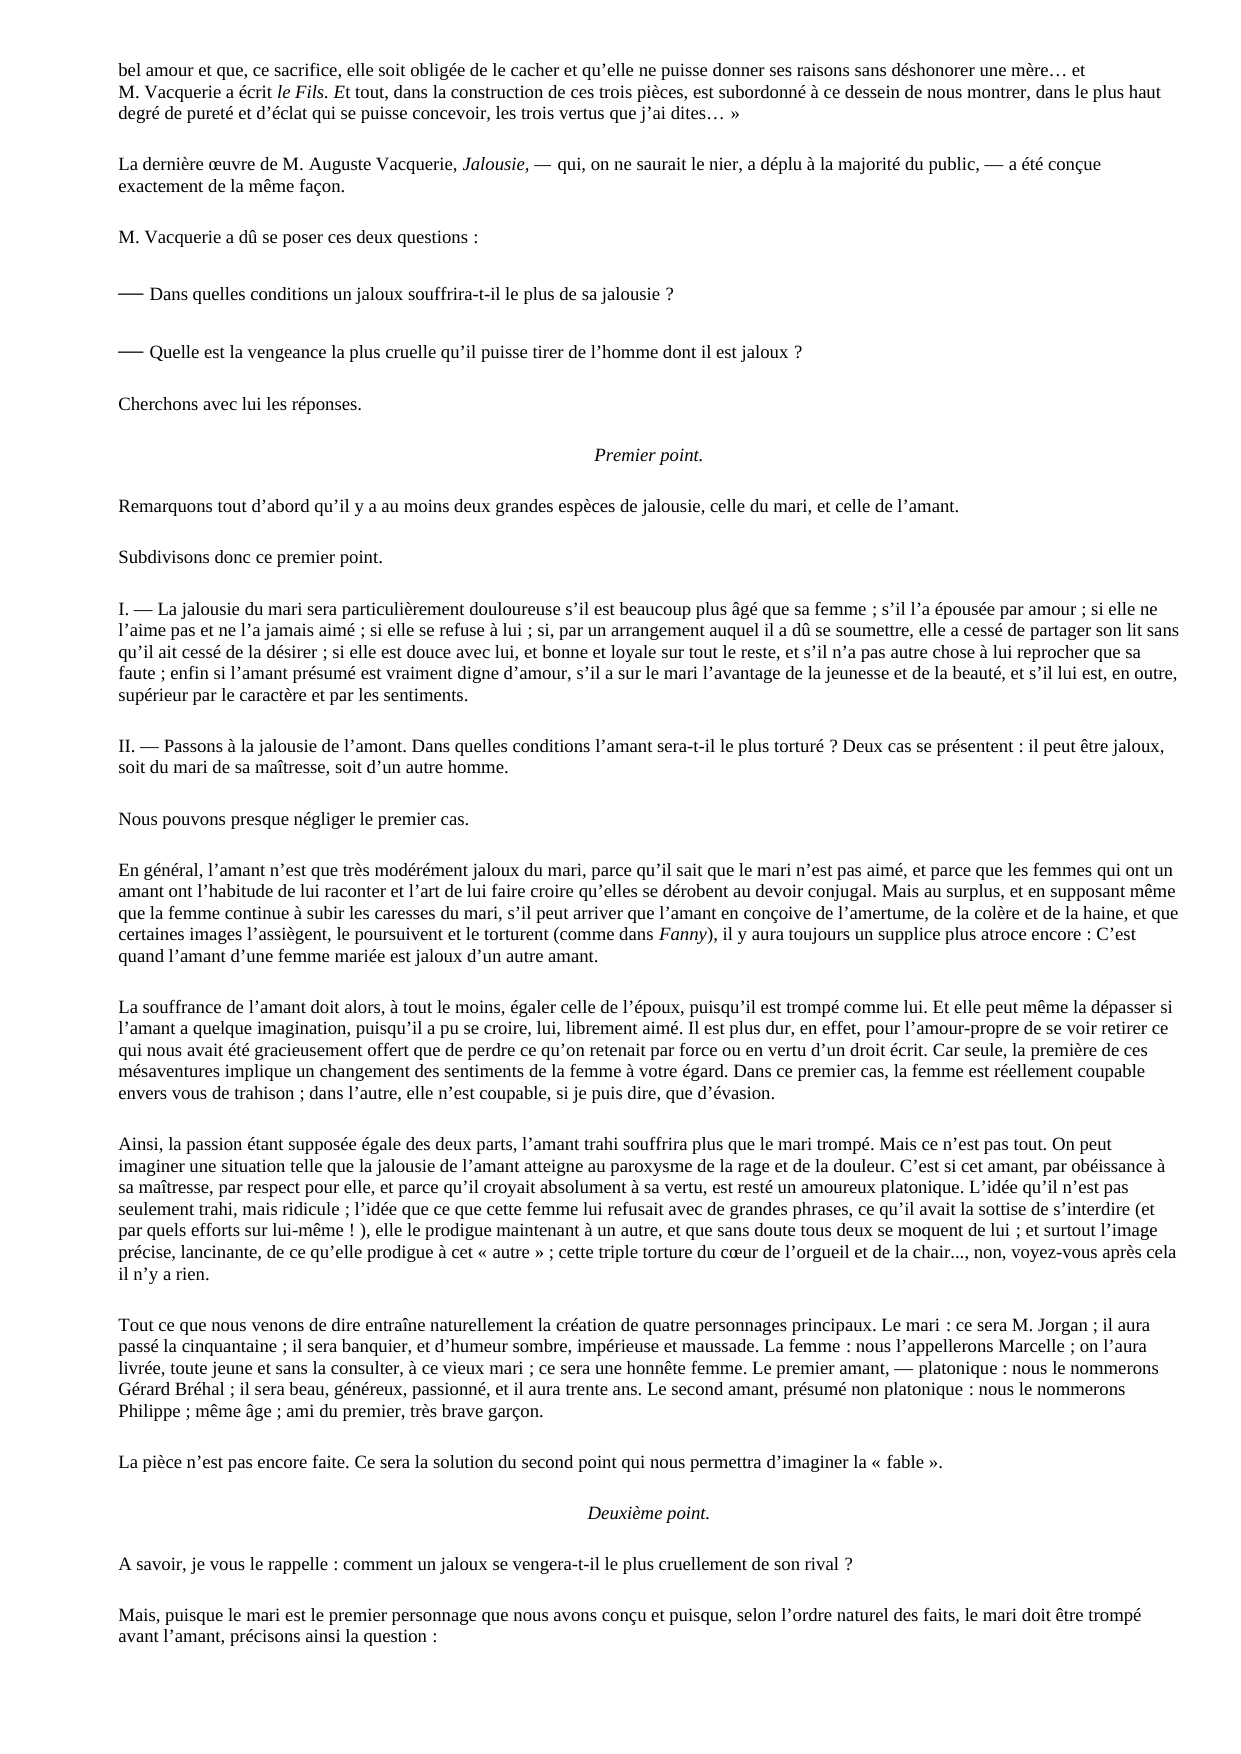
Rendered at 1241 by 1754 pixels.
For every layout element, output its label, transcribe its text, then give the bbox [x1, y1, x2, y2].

text — Dans quelles conditions un jaloux souffrira-t-il le plus de sa jalousie ? [118, 277, 1181, 306]
text Nous pouvons presque négliger le premier cas. [118, 807, 1181, 829]
text I. — La jalousie du mari sera particulièrement douloureuse s’il est beaucoup plus âgé que sa femme ; s’il l’a épousée par amour ; si elle ne l’aime pas et ne l’a jamais aimé ; si elle se refuse à lui ; si, par un arrangement auquel il a dû se soumettre, elle a cessé de partager son lit sans qu’il ait cessé de la désirer ; si elle est douce avec lui, et bonne et loyale sur tout le reste, et s’il n’a pas autre chose à lui reprocher que sa faute ; enfin si l’amant présumé est vraiment digne d’amour, s’il a sur le mari l’avantage de la jeunesse et de la beauté, et s’il lui est, en outre, supérieur par le caractère et par les sentiments. [118, 597, 1181, 705]
text Remarquons tout d’abord qu’il y a au moins deux grandes espèces de jalousie, celle du mari, et celle de l’amant. [118, 495, 1181, 517]
text La dernière œuvre de M. Auguste Vacquerie, Jalousie, — qui, on ne saurait le nier, a déplu à la majorité du public, — a été conçue exactement de la même façon. [118, 153, 1181, 196]
text Deuxième point. [118, 1502, 1181, 1523]
text II. — Passons à la jalousie de l’amont. Dans quelles conditions l’amant sera-t-il le plus torturé ? Deux cas se présentent : il peut être jaloux, soit du mari de sa maîtresse, soit d’un autre homme. [118, 735, 1181, 778]
text En général, l’amant n’est que très modérément jaloux du mari, parce qu’il sait que le mari n’est pas aimé, et parce que les femmes qui ont un amant ont l’habitude de lui raconter et l’art de lui faire croire qu’elles se dérobent au devoir conjugal. Mais au surplus, et en supposant même que la femme continue à subir les caresses du mari, s’il peut arriver que l’amant en conçoive de l’amertume, de la colère et de la haine, et que certaines images l’assiègent, le poursuivent et le torturent (comme dans Fanny), il y aura toujours un supplice plus atroce encore : C’est quand l’amant d’une femme mariée est jaloux d’un autre amant. [118, 858, 1181, 966]
text bel amour et que, ce sacrifice, elle soit obligée de le cacher et qu’elle ne puisse donner ses raisons sans déshonorer une mère… et M. Vacquerie a écrit le Fils. Et tout, dans la construction de ces trois pièces, est subordonné à ce dessein de nous montrer, dans le plus haut degré de pureté et d’éclat qui se puisse concevoir, les trois vertus que j’ai dites… » [118, 59, 1181, 124]
text M. Vacquerie a dû se poser ces deux questions : [118, 226, 1181, 247]
text La pièce n’est pas encore faite. Ce sera la solution du second point qui nous permettra d’imaginer la « fable ». [118, 1451, 1181, 1472]
text Subdivisons donc ce premier point. [118, 546, 1181, 568]
text A savoir, je vous le rappelle : comment un jaloux se vengera-t-il le plus cruellement de son rival ? [118, 1553, 1181, 1574]
text Tout ce que nous venons de dire entraîne naturellement la création de quatre personnages principaux. Le mari : ce sera M. Jorgan ; il aura passé la cinquantaine ; il sera banquier, et d’humeur sombre, impérieuse et maussade. La femme : nous l’appellerons Marcelle ; on l’aura livrée, toute jeune et sans la consulter, à ce vieux mari ; ce sera une honnête femme. Le premier amant, — platonique : nous le nommerons Gérard Bréhal ; il sera beau, généreux, passionné, et il aura trente ans. Le second amant, présumé non platonique : nous le nommerons Philippe ; même âge ; ami du premier, très brave garçon. [118, 1313, 1181, 1421]
text Premier point. [118, 444, 1181, 466]
text La souffrance de l’amant doit alors, à tout le moins, égaler celle de l’époux, puisqu’il est trompé comme lui. Et elle peut même la dépasser si l’amant a quelque imagination, puisqu’il a pu se croire, lui, librement aimé. Il est plus dur, en effet, pour l’amour-propre de se voir retirer ce qui nous avait été gracieusement offert que de perdre ce qu’on retenait par force ou en vertu d’un droit écrit. Car seule, la première de ces mésaventures implique un changement des sentiments de la femme à votre égard. Dans ce premier cas, la femme est réellement coupable envers vous de trahison ; dans l’autre, elle n’est coupable, si je puis dire, que d’évasion. [118, 996, 1181, 1103]
text Mais, puisque le mari est le premier personnage que nous avons conçu et puisque, selon l’ordre naturel des faits, le mari doit être trompé avant l’amant, précisons ainsi la question : [118, 1604, 1181, 1647]
text — Quelle est la vengeance la plus cruelle qu’il puisse tirer de l’homme dont il est jaloux ? [118, 335, 1181, 364]
text Cherchons avec lui les réponses. [118, 393, 1181, 415]
text Ainsi, la passion étant supposée égale des deux parts, l’amant trahi souffrira plus que le mari trompé. Mais ce n’est pas tout. On peut imaginer une situation telle que la jalousie de l’amant atteigne au paroxysme de la rage et de la douleur. C’est si cet amant, par obéissance à sa maîtresse, par respect pour elle, et parce qu’il croyait absolument à sa vertu, est resté un amoureux platonique. L’idée qu’il n’est pas seulement trahi, mais ridicule ; l’idée que ce que cette femme lui refusait avec de grandes phrases, ce qu’il avait la sottise de s’interdire (et par quels efforts sur lui-même ! ), elle le prodigue maintenant à un autre, et que sans doute tous deux se moquent de lui ; et surtout l’image précise, lancinante, de ce qu’elle prodigue à cet « autre » ; cette triple torture du cœur de l’orgueil et de la chair..., non, voyez-vous après cela il n’y a rien. [118, 1133, 1181, 1284]
